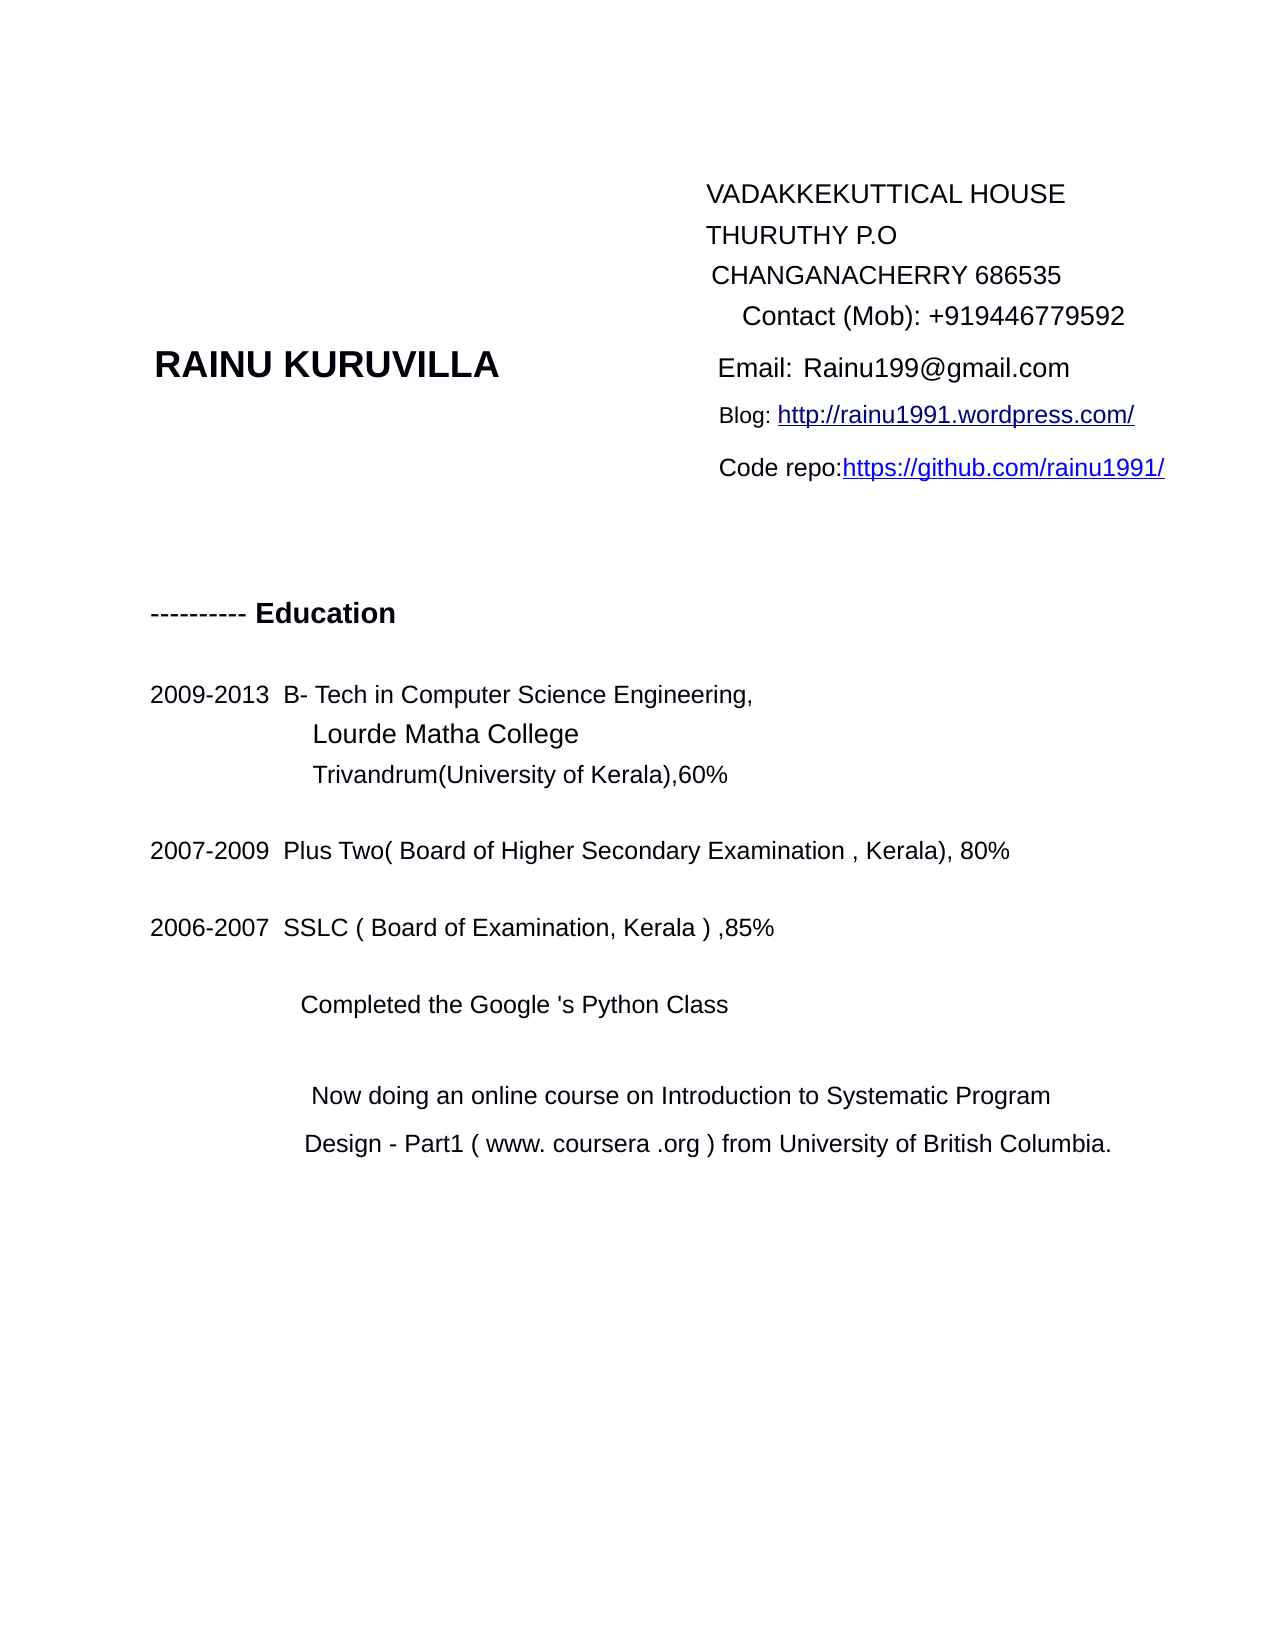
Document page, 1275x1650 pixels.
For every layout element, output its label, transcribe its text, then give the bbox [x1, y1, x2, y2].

text Now doing an online course on Introduction to Systematic Program Design - Part1 ( www. coursera .org ) from University of British Columbia. [304, 1081, 1121, 1158]
text VADAKKEKUTTICAL HOUSE [706, 178, 1125, 209]
text THURUTHY P.O CHANGANACHERRY 686535 [627, 220, 1117, 290]
text 2006-2007 SSLC ( Board of Examination, Kerala ) ,85% [150, 913, 1125, 942]
text Blog: http://rainu1991.wordpress.com/ [706, 400, 1156, 428]
text 2009-2013 B- Tech in Computer Science Engineering, [150, 680, 1125, 708]
text ---------- Education [150, 596, 1125, 630]
text Completed the Google 's Python Class [127, 989, 1046, 1018]
text Code repo:https://github.com/rainu1991/ [706, 453, 1180, 482]
text 2007-2009 Plus Two( Board of Higher Secondary Examination , Kerala), 80% [150, 836, 1125, 865]
text RAINU KURUVILLA Email: Rainu199@gmail.com [154, 342, 1125, 385]
text Trivandrum(University of Kerala),60% [312, 759, 1125, 788]
text Contact (Mob): +919446779592 [150, 300, 1125, 332]
text Lourde Matha College [312, 718, 1125, 749]
